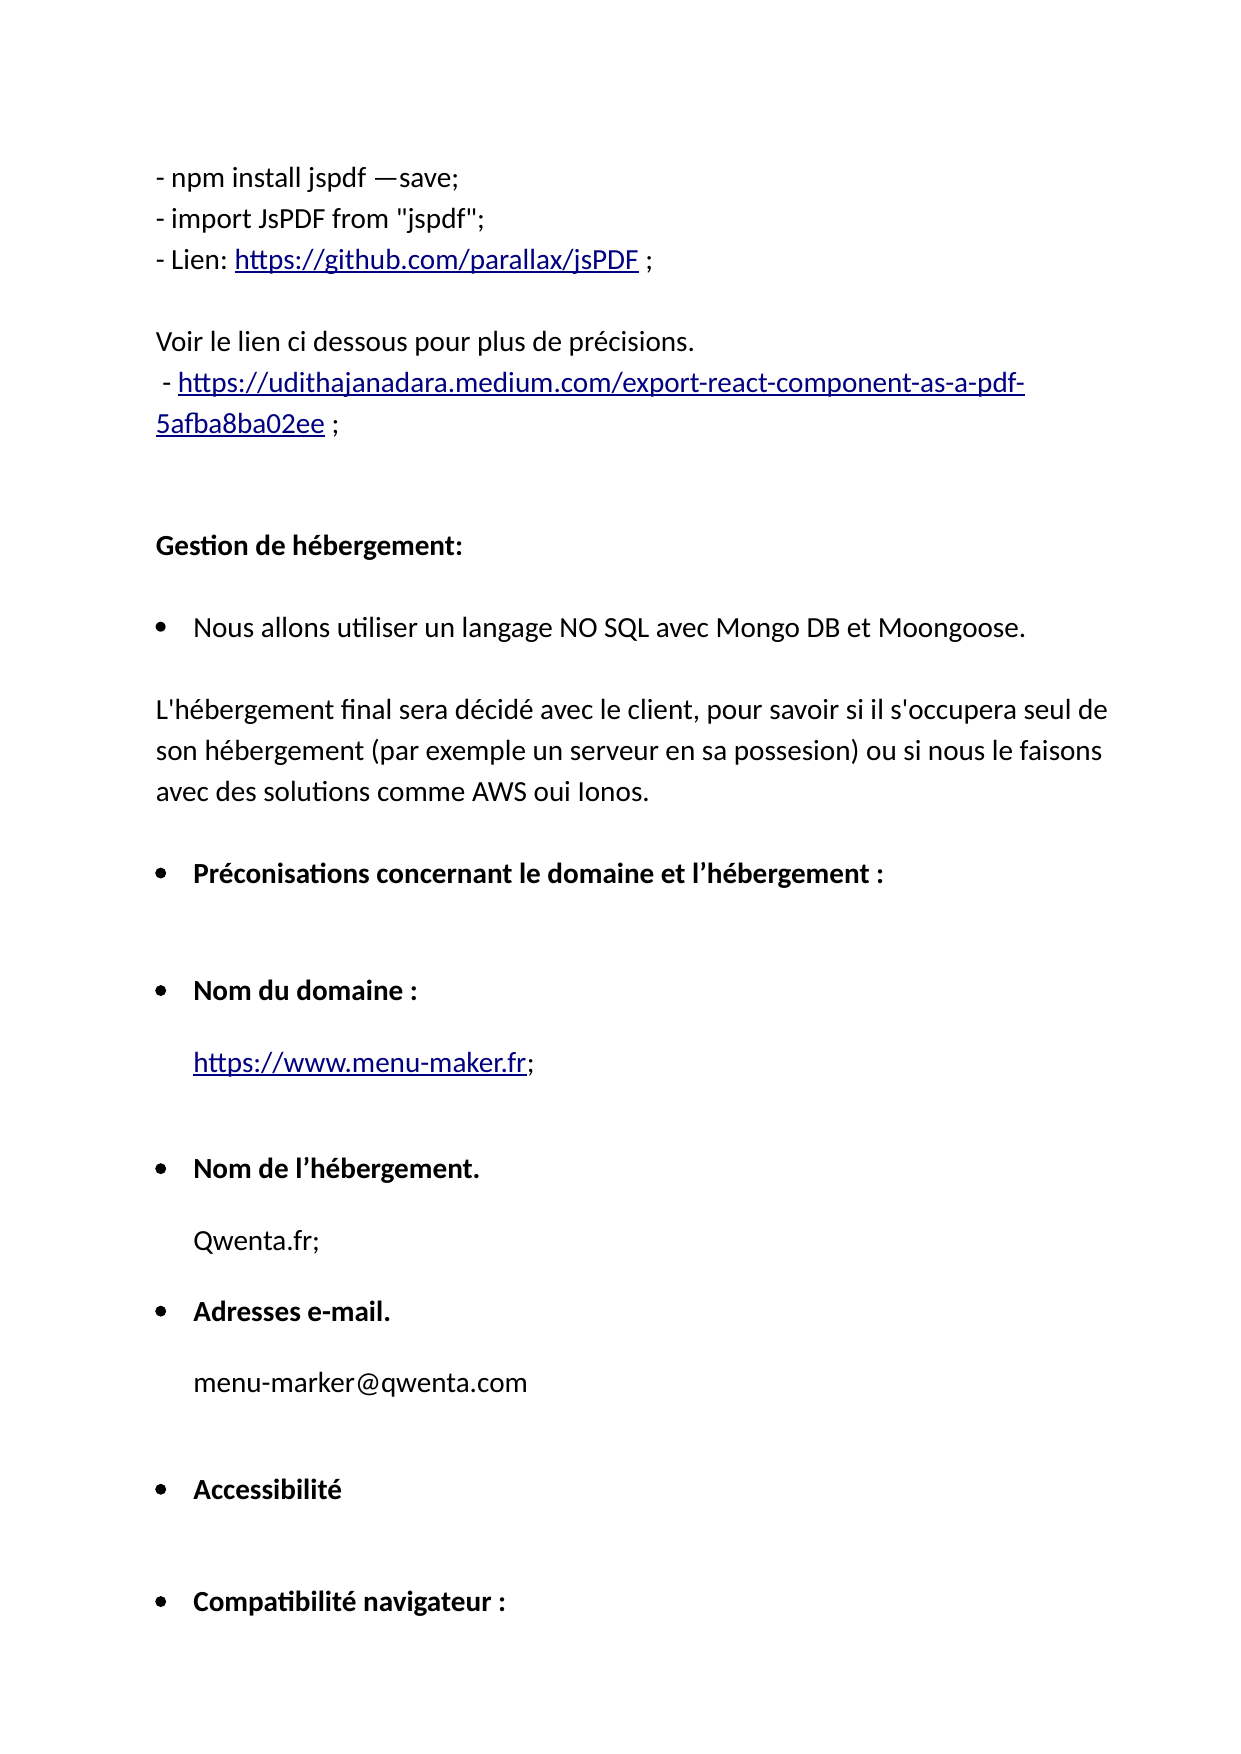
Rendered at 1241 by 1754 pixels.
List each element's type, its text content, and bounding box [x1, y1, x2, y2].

text L'hébergement final sera décidé avec le client, pour savoir si il s'occupera seul de son hébergement (par exemple un serveur en sa possesion) ou si nous le faisons avec des solutions comme AWS oui Ionos. [156, 691, 1122, 809]
text - Lien: https://github.com/parallax/jsPDF ; [156, 241, 1122, 277]
list Nous allons utiliser un langage NO SQL avec Mongo DB et Moongoose. [156, 609, 1122, 645]
text - import JsPDF from "jspdf"; [156, 200, 1122, 236]
list Nom de l’hébergement. [156, 1151, 1122, 1186]
list Nom du domaine : [156, 972, 1122, 1008]
list Préconisations concernant le domaine et l’hébergement : [156, 855, 1122, 891]
list Accessibilité [156, 1471, 1122, 1507]
text Gestion de hébergement: [156, 527, 1122, 563]
text - npm install jspdf —save; [156, 159, 1122, 195]
text Voir le lien ci dessous pour plus de précisions. [156, 323, 1122, 358]
list Qwenta.fr; [156, 1222, 1122, 1257]
text menu-marker@qwenta.com [193, 1364, 1122, 1400]
list Compatibilité navigateur : [156, 1583, 1122, 1619]
text - https://udithajanadara.medium.com/export-react-component-as-a-pdf-5afba8ba02ee ; [156, 364, 1122, 440]
list Adresses e-mail. [156, 1293, 1122, 1329]
list https://www.menu-maker.fr; [156, 1044, 1122, 1079]
